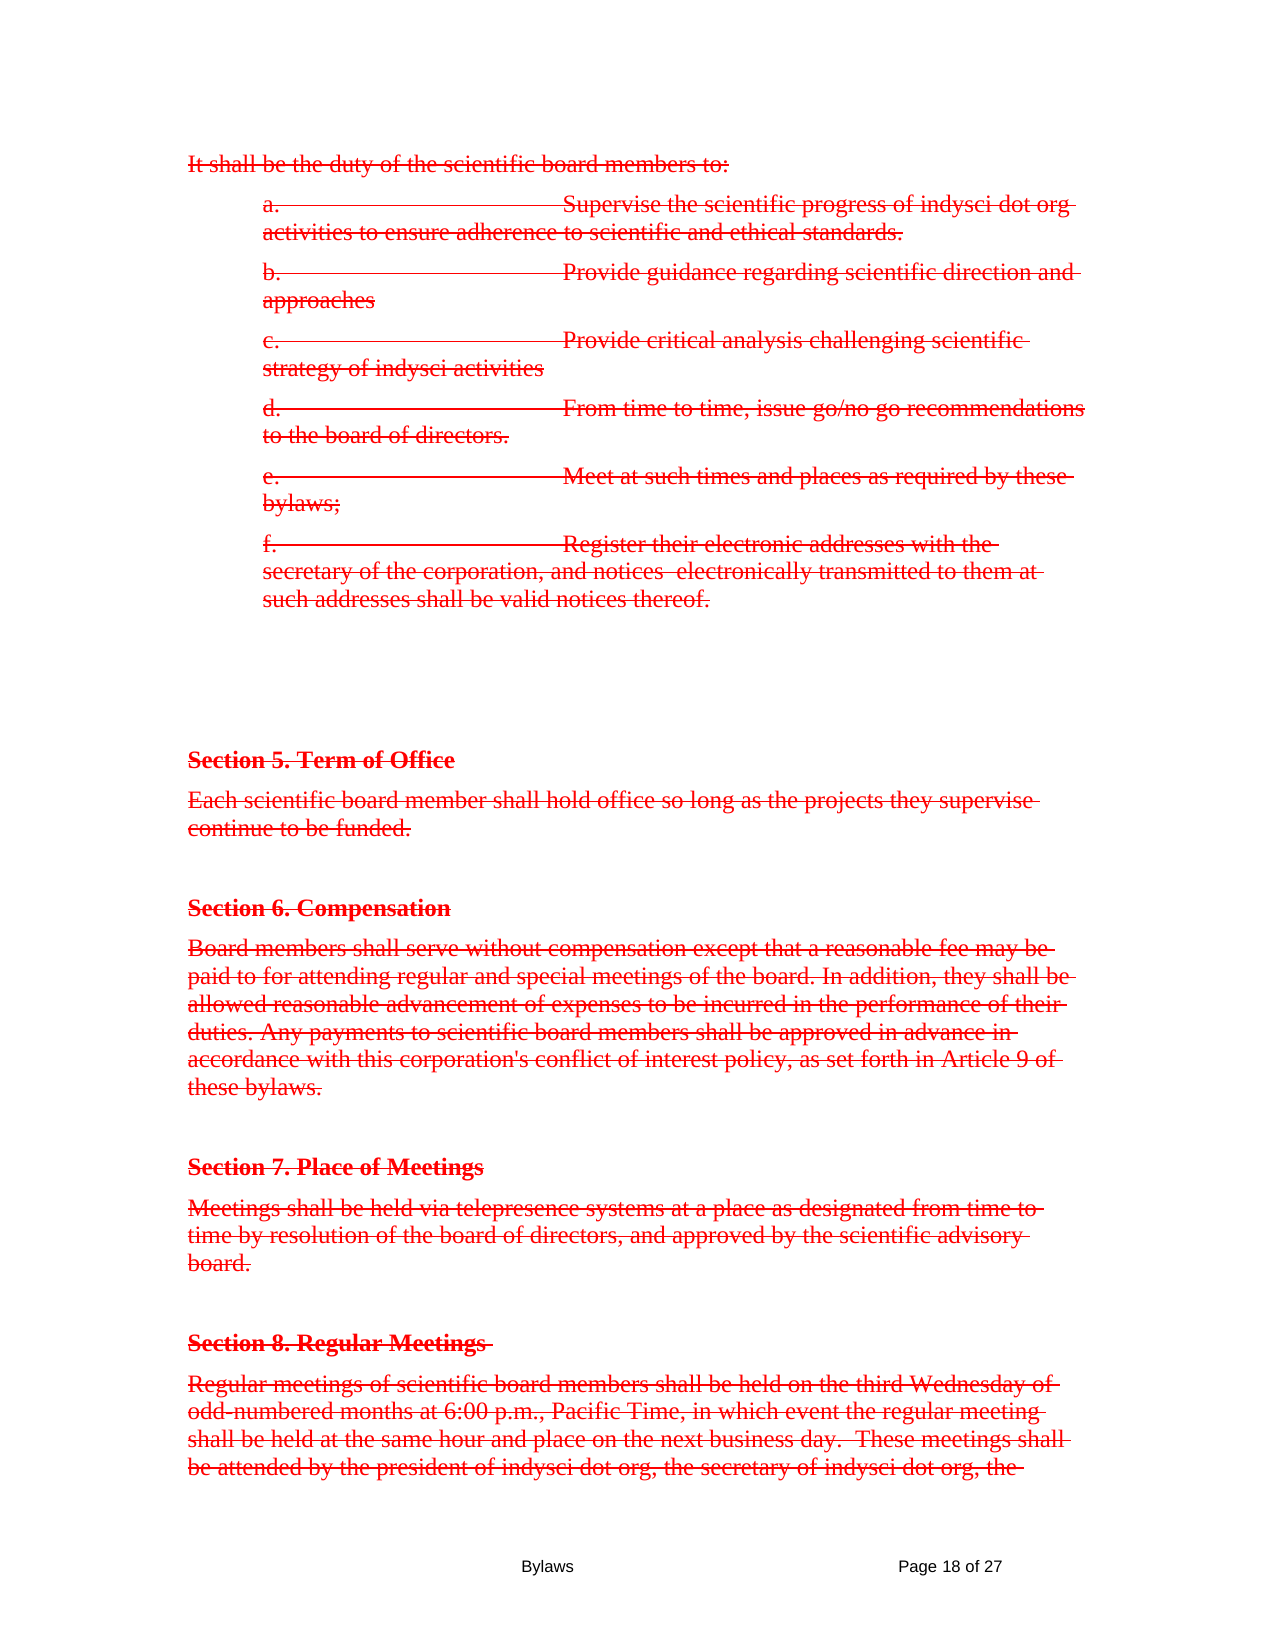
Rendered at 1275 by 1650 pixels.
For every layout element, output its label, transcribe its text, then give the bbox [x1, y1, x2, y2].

text b. Provide guidance regarding scientific direction and approaches [262, 258, 1087, 313]
text Regular meetings of scientific board members shall be held on the third Wednesday of odd-numbered months at 6:00 p.m., Pacific Time, in which event the regular meeting shall be held at the same hour and place on the next business day. These meetings shall be attended by the president of indysci dot org, the secretary of indysci dot org, the [187, 1370, 1087, 1481]
text Board members shall serve without compensation except that a reasonable fee may be paid to for attending regular and special meetings of the board. In addition, they shall be allowed reasonable advancement of expenses to be incurred in the performance of their duties. Any payments to scientific board members shall be approved in advance in accordance with this corporation's conflict of interest policy, as set forth in Article 9 of these bylaws. [187, 934, 1087, 1101]
text Section 8. Regular Meetings [187, 1329, 1087, 1357]
text Section 7. Place of Meetings [187, 1153, 1087, 1181]
text Section 5. Term of Office [187, 746, 1087, 774]
text e. Meet at such times and places as required by these bylaws; [262, 462, 1087, 517]
text Each scientific board member shall hold office so long as the projects they supervise continue to be funded. [187, 786, 1087, 842]
text f. Register their electronic addresses with the secretary of the corporation, and notices electronically transmitted to them at such addresses shall be valid notices thereof. [262, 530, 1087, 613]
text Section 6. Compensation [187, 894, 1087, 922]
text c. Provide critical analysis challenging scientific strategy of indysci activities [262, 326, 1087, 381]
text d. From time to time, issue go/no go recommendations to the board of directors. [262, 394, 1087, 449]
text Meetings shall be held via telepresence systems at a place as designated from time to time by resolution of the board of directors, and approved by the scientific advisory board. [187, 1194, 1087, 1277]
text a. Supervise the scientific progress of indysci dot org activities to ensure adherence to scientific and ethical standards. [262, 190, 1087, 246]
text It shall be the duty of the scientific board members to: [187, 150, 1087, 178]
